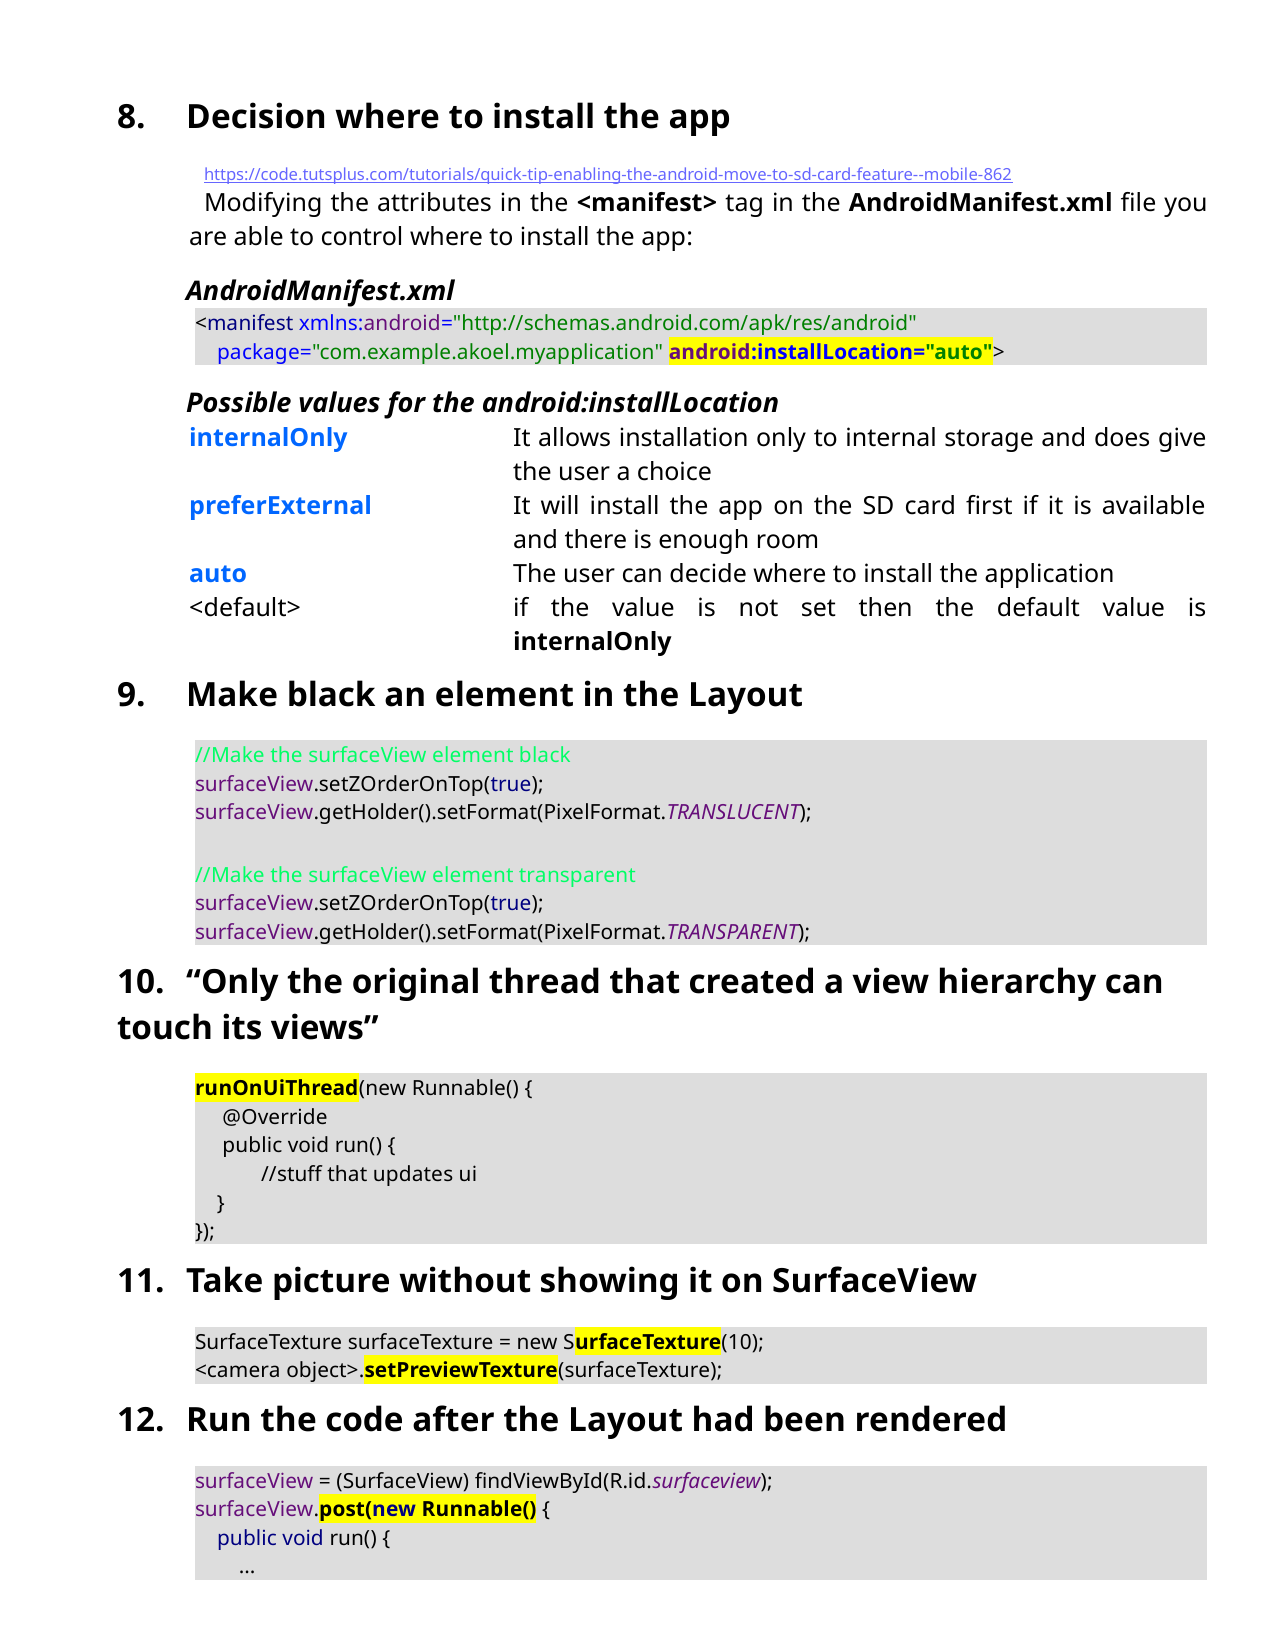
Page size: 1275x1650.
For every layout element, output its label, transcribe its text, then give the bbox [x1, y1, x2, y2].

text Modifying the attributes in the <manifest> tag in the AndroidManifest.xml file you are able to control where to install the app: [189, 185, 1207, 253]
title AndroidManifest.xml [186, 271, 1207, 308]
text https://code.tutsplus.com/tutorials/quick-tip-enabling-the-android-move-to-sd-card-feature--mobile-862 [189, 163, 1207, 185]
text surfaceView = (SurfaceView) findViewById(R.id.surfaceview); [195, 1466, 1207, 1494]
text ... [195, 1551, 1207, 1580]
title Possible values for the android:installLocation [186, 383, 1207, 420]
text <camera object>.setPreviewTexture(surfaceTexture); [195, 1355, 1207, 1384]
subtitle Make black an element in the Layout [117, 670, 1207, 716]
text surfaceView.post(new Runnable() { [195, 1494, 1207, 1523]
text surfaceView.setZOrderOnTop(true); [195, 888, 1207, 917]
text //Make the surfaceView element black [195, 740, 1207, 769]
text }); [195, 1216, 1207, 1244]
text runOnUiThread(new Runnable() { [195, 1073, 1207, 1102]
text public void run() { [195, 1523, 1207, 1551]
text surfaceView.getHolder().setFormat(PixelFormat.TRANSPARENT); [195, 917, 1207, 945]
text surfaceView.setZOrderOnTop(true); [195, 769, 1207, 797]
list internalOnly It allows installation only to internal storage and does give the user a choice [189, 420, 1207, 488]
text SurfaceTexture surfaceTexture = new SurfaceTexture(10); [195, 1327, 1207, 1355]
list <default> if the value is not set then the default value is internalOnly [189, 590, 1207, 658]
text //Make the surfaceView element transparent [195, 860, 1207, 888]
subtitle “Only the original thread that created a view hierarchy can touch its views” [117, 957, 1207, 1049]
text //stuff that updates ui [195, 1159, 1207, 1187]
text package="com.example.akoel.myapplication" android:installLocation="auto"> [195, 337, 1207, 365]
subtitle Run the code after the Layout had been rendered [117, 1396, 1207, 1442]
subtitle Take picture without showing it on SurfaceView [117, 1257, 1207, 1303]
list preferExternal It will install the app on the SD card first if it is available and there is enough room [189, 488, 1207, 556]
text public void run() { [195, 1130, 1207, 1159]
subtitle Decision where to install the app [117, 93, 1207, 139]
text } [195, 1187, 1207, 1216]
list auto The user can decide where to install the application [189, 556, 1207, 590]
text @Override [195, 1102, 1207, 1130]
text <manifest xmlns:android="http://schemas.android.com/apk/res/android" [195, 308, 1207, 337]
text surfaceView.getHolder().setFormat(PixelFormat.TRANSLUCENT); [195, 797, 1207, 826]
